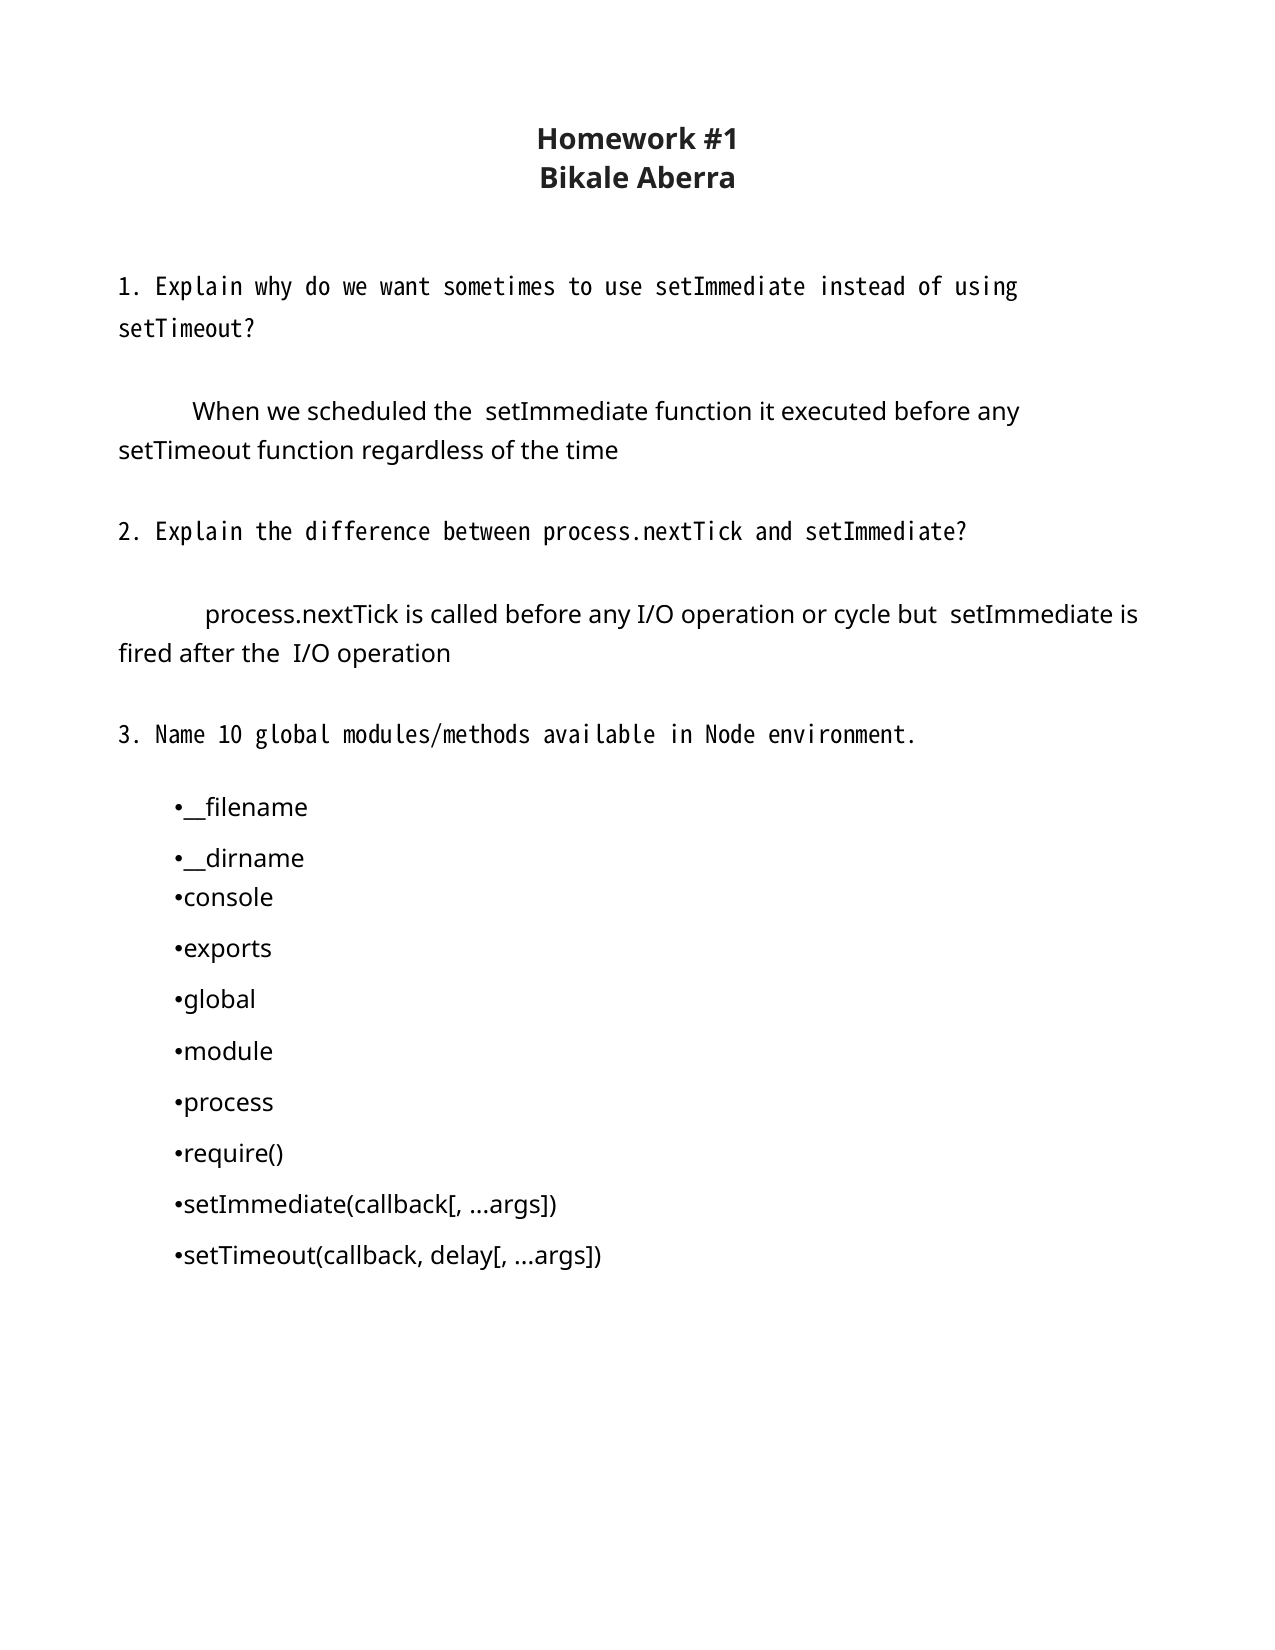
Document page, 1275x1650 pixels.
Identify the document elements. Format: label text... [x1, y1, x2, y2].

list global [118, 982, 1157, 1016]
list module [118, 1033, 1157, 1067]
text 1. Explain why do we want sometimes to use setImmediate instead of using setTimeout? [118, 267, 1157, 344]
list process [118, 1084, 1157, 1118]
text 2. Explain the difference between process.nextTick and setImmediate? [118, 511, 1157, 548]
list setImmediate(callback[, ...args]) [118, 1186, 1157, 1220]
text 3. Name 10 global modules/methods available in Node environment. [118, 714, 1157, 751]
text When we scheduled the setImmediate function it executed before any setTimeout function regardless of the time [118, 392, 1157, 467]
list require() [118, 1135, 1157, 1169]
text process.nextTick is called before any I/O operation or cycle but setImmediate is fired after the I/O operation [118, 595, 1157, 670]
list __dirname [118, 841, 1157, 875]
list __filename [118, 790, 1157, 824]
list exports [118, 931, 1157, 965]
list setTimeout(callback, delay[, ...args]) [118, 1237, 1157, 1271]
list console [118, 880, 1157, 914]
